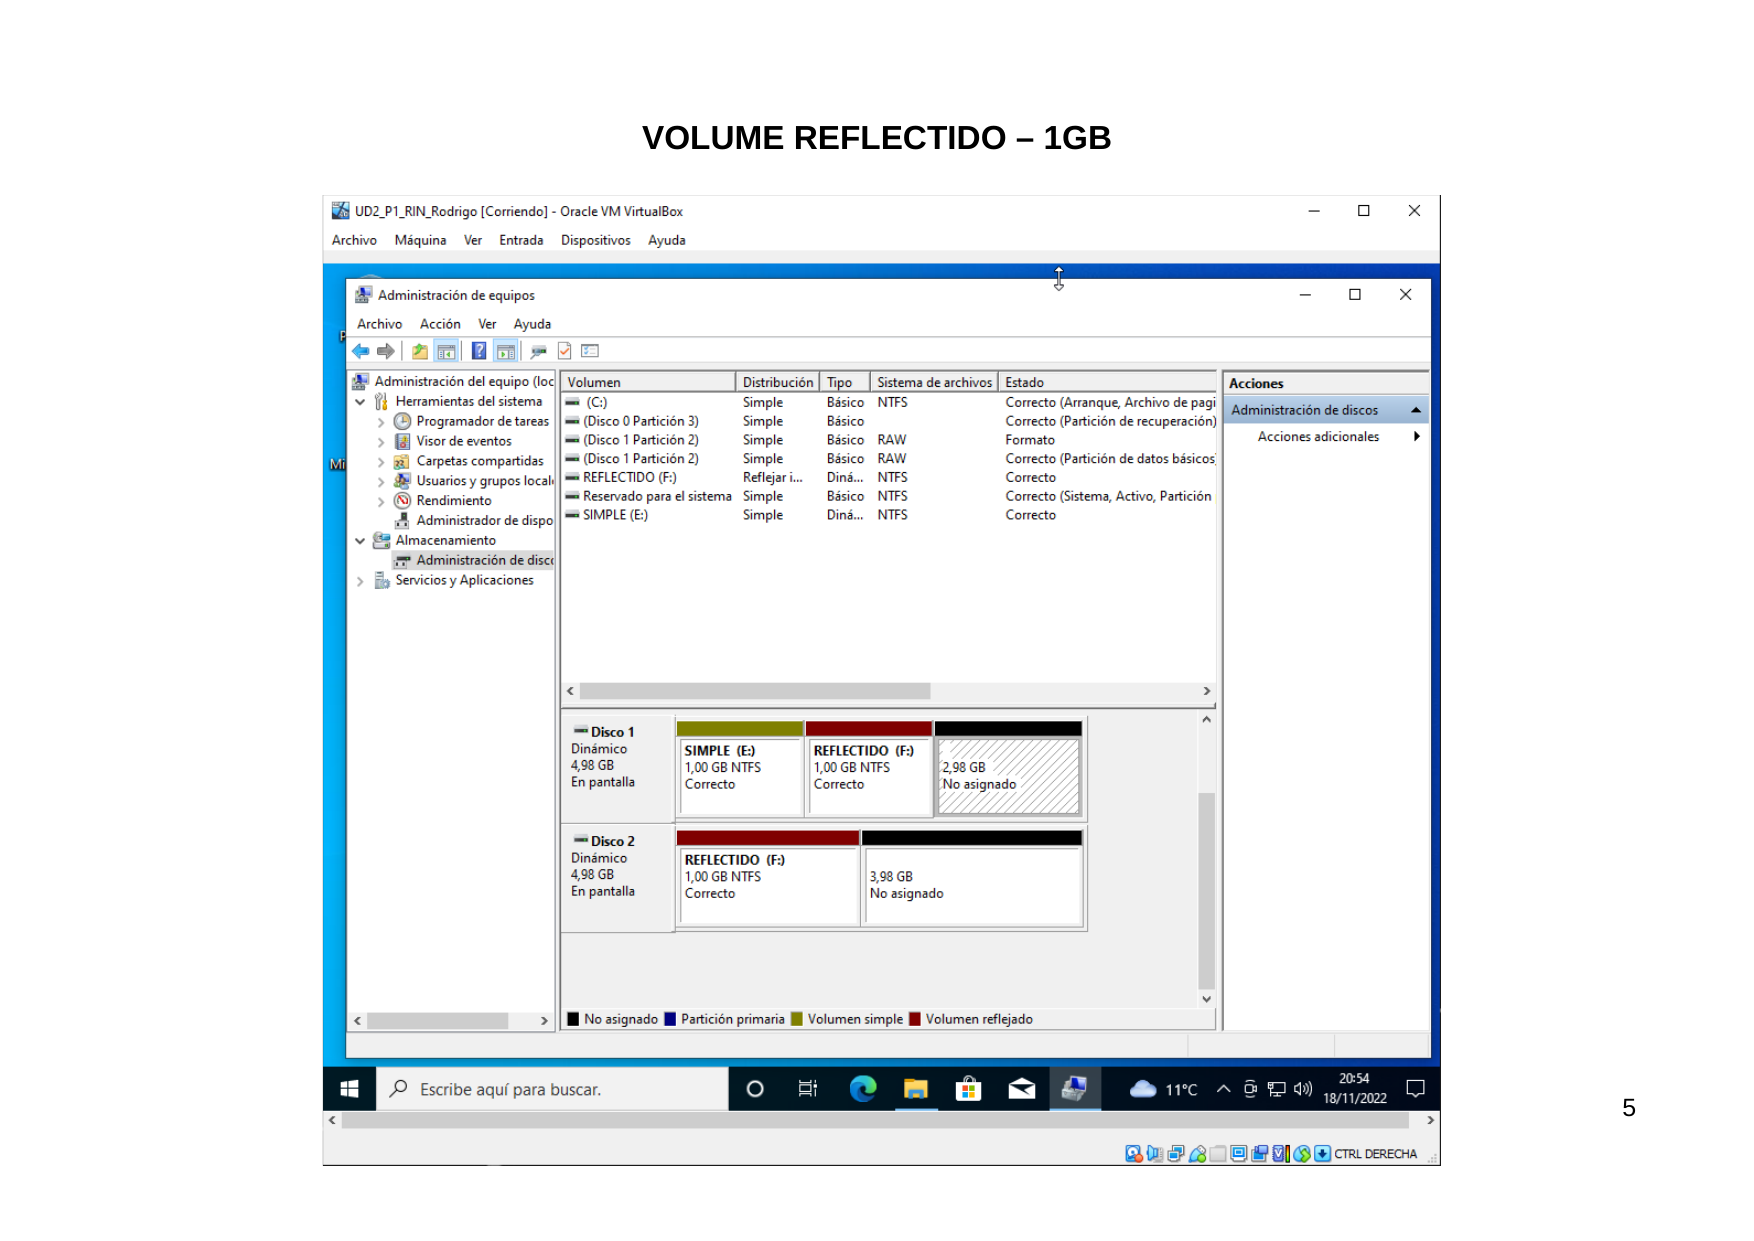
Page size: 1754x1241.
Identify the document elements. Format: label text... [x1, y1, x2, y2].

text VOLUME REFLECTIDO – 1GB [118, 118, 1636, 157]
picture [322, 195, 1441, 1166]
